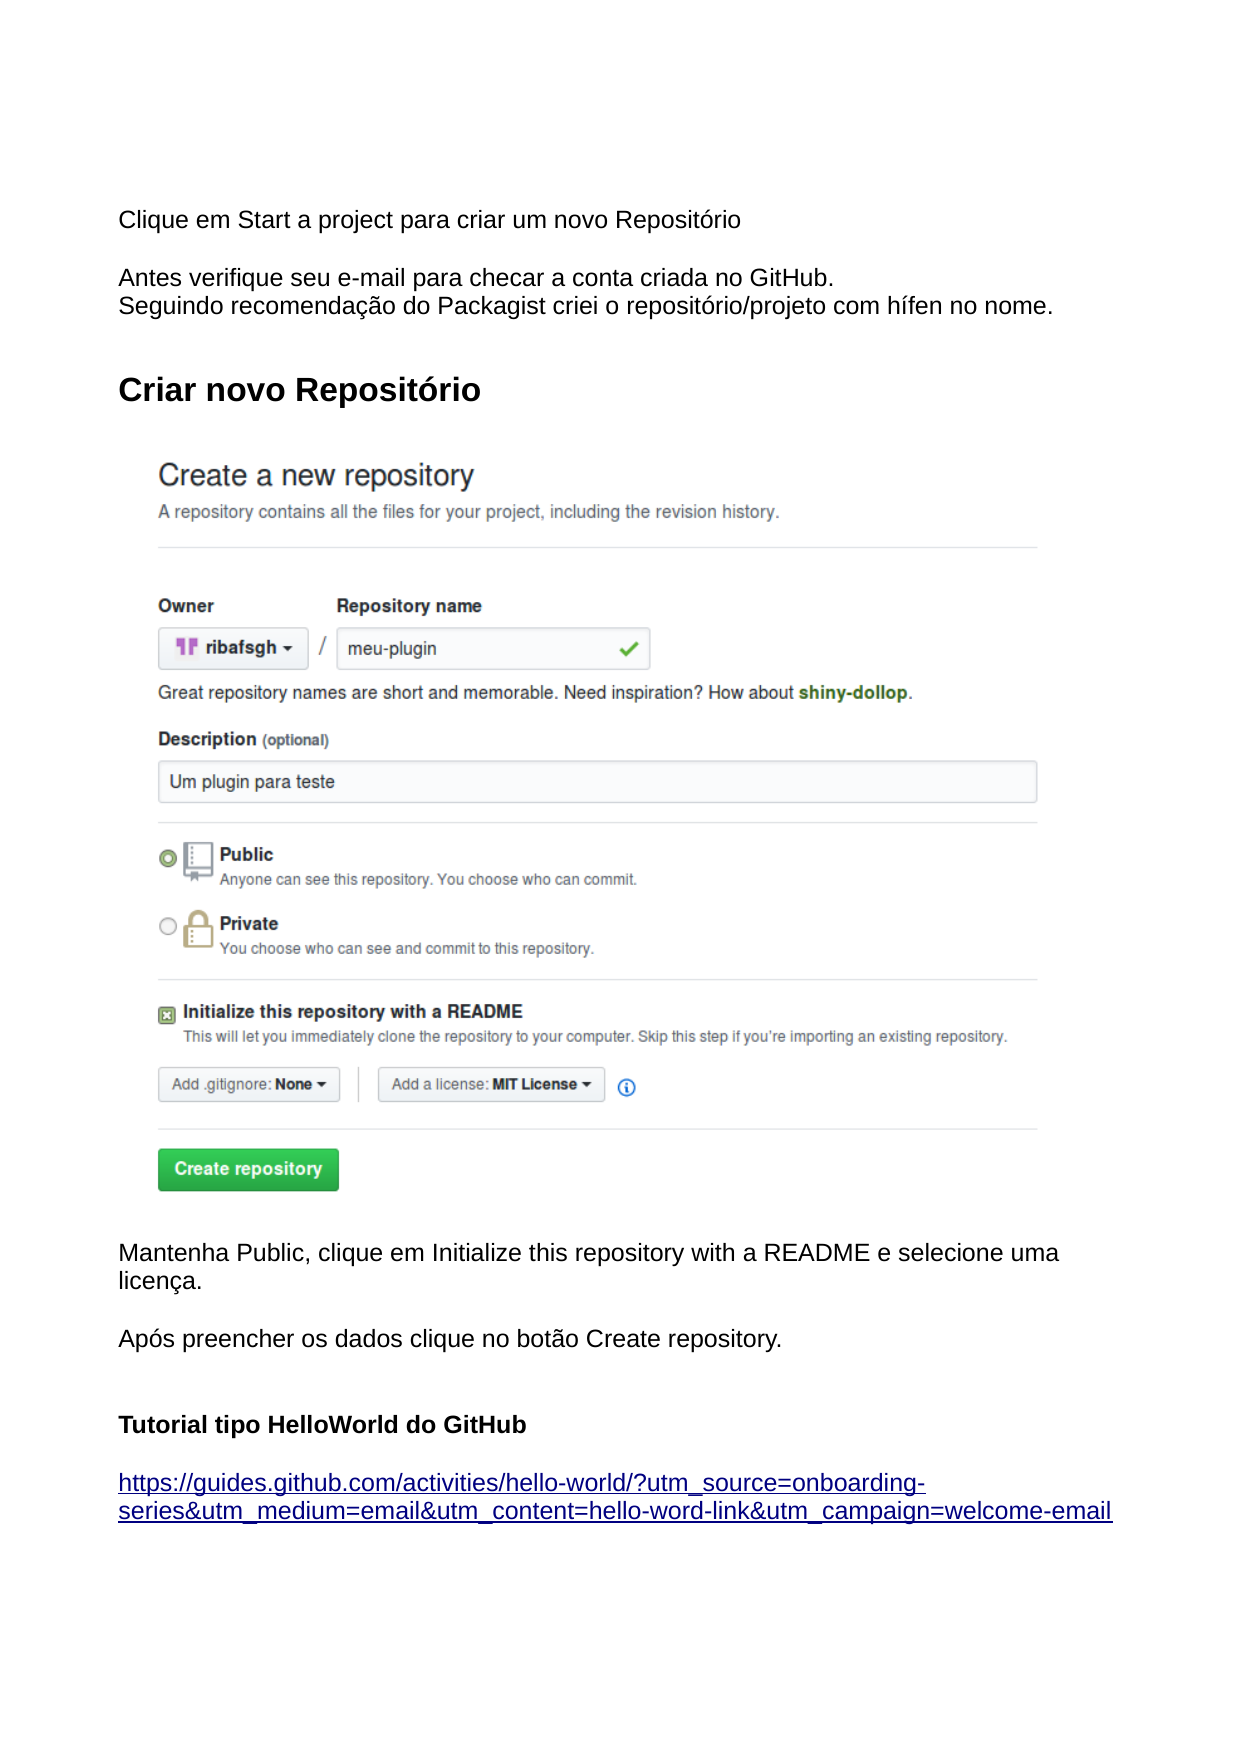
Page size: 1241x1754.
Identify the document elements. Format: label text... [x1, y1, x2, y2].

text Após preencher os dados clique no botão Create repository. [118, 1324, 1122, 1352]
text Seguindo recomendação do Packagist criei o repositório/projeto com hífen no nome. [118, 291, 1122, 320]
text https://guides.github.com/activities/hello-world/?utm_source=onboarding-series&utm_medium=email&utm_content=hello-word-link&utm_campaign=welcome-email [118, 1467, 1122, 1525]
picture [118, 449, 1123, 1209]
text Mantenha Public, clique em Initialize this repository with a README e selecione uma licença. [118, 1237, 1122, 1295]
text Tutorial tipo HelloWorld do GitHub [118, 1410, 1122, 1439]
subtitle Criar novo Repositório [118, 370, 1122, 408]
text Clique em Start a project para criar um novo Repositório [118, 205, 1122, 234]
text Antes verifique seu e-mail para checar a conta criada no GitHub. [118, 263, 1122, 291]
